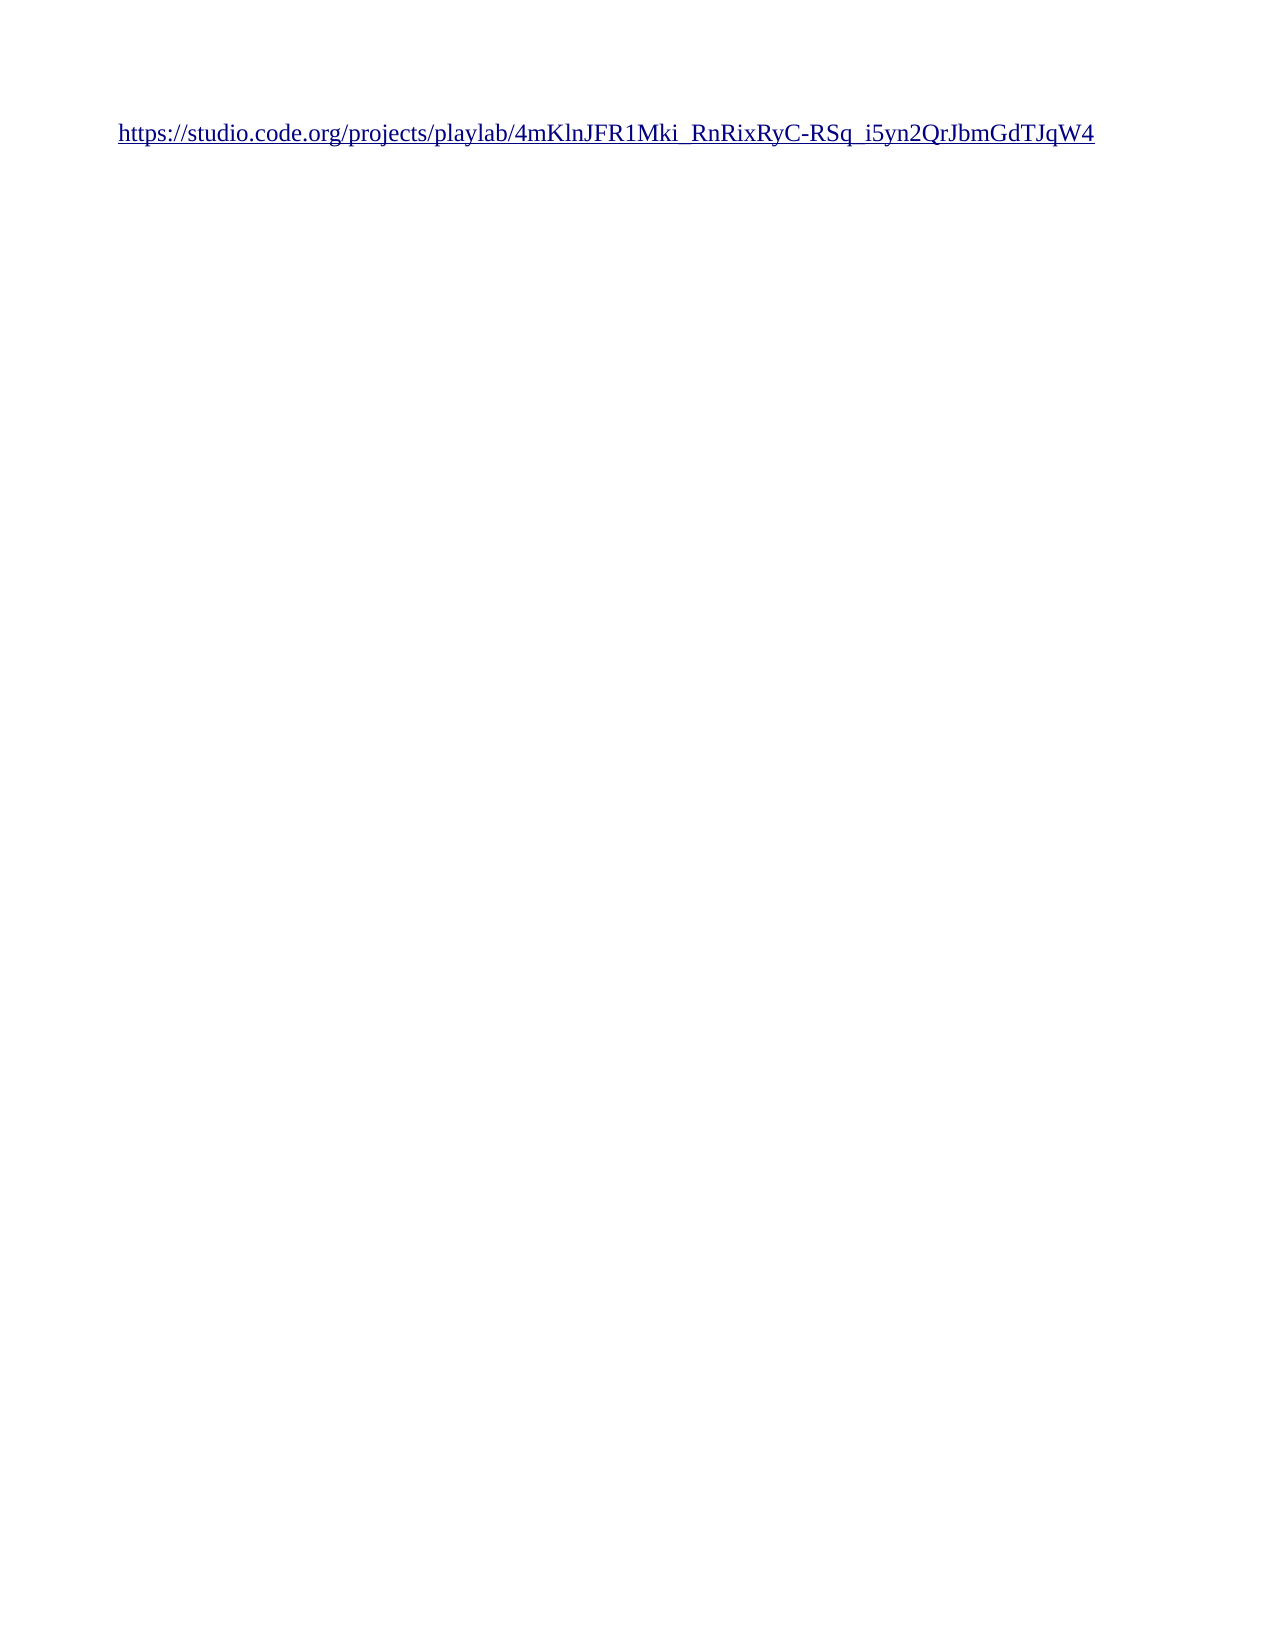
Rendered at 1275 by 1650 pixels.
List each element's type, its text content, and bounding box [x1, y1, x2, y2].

text https://studio.code.org/projects/playlab/4mKlnJFR1Mki_RnRixRyC-RSq_i5yn2QrJbmGdTJqW4 [118, 118, 1157, 147]
